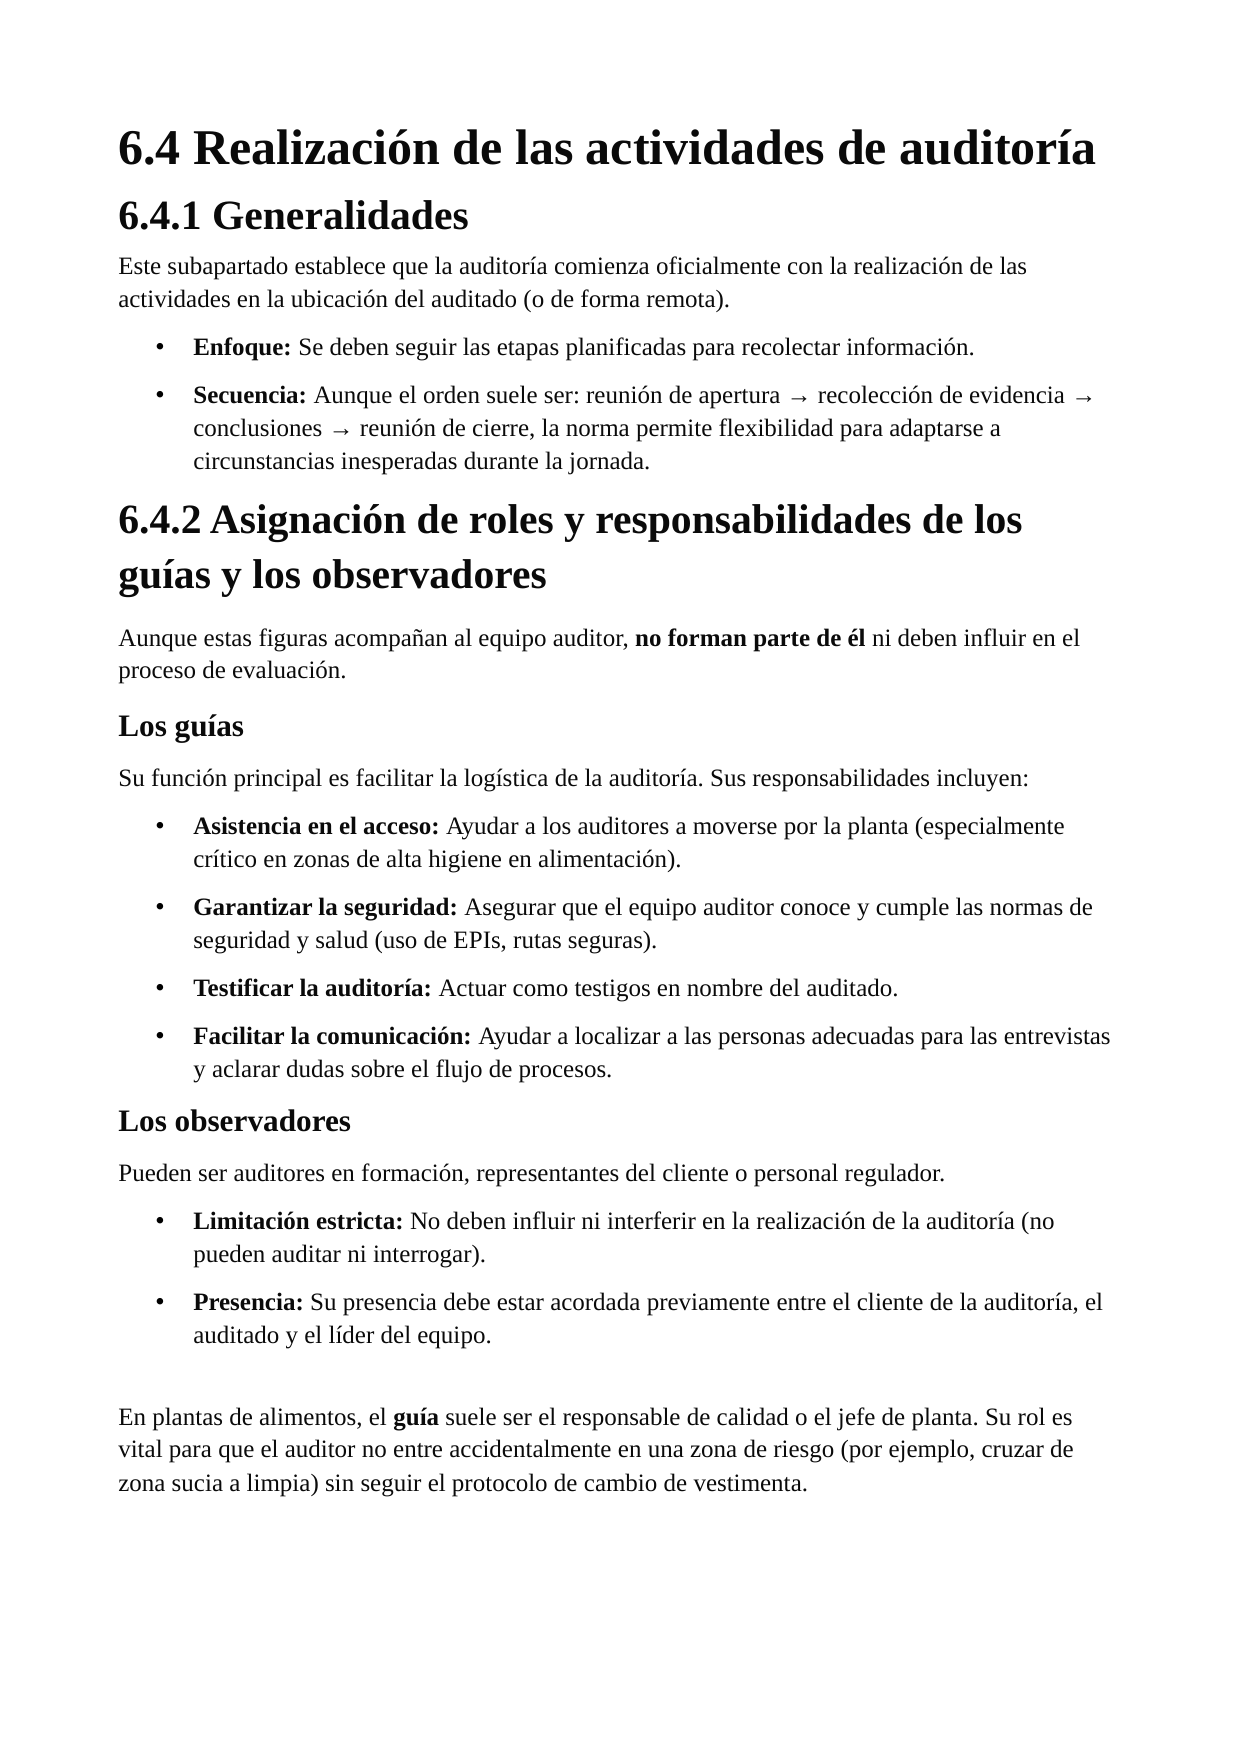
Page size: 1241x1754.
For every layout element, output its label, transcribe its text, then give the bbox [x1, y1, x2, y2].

text Los guías [118, 707, 1122, 743]
list Secuencia: Aunque el orden suele ser: reunión de apertura → recolección de evidencia → conclusiones → reunión de cierre, la norma permite flexibilidad para adaptarse a circunstancias inesperadas durante la jornada. [156, 380, 1122, 475]
list Asistencia en el acceso: Ayudar a los auditores a moverse por la planta (especialmente crítico en zonas de alta higiene en alimentación). [156, 811, 1122, 873]
text Los observadores [118, 1102, 1122, 1138]
text 6.4.2 Asignación de roles y responsabilidades de los guías y los observadores [118, 494, 1122, 597]
list Enfoque: Se deben seguir las etapas planificadas para recolectar información. [156, 332, 1122, 361]
text 6.4 Realización de las actividades de auditoría [118, 118, 1122, 176]
list Limitación estricta: No deben influir ni interferir en la realización de la auditoría (no pueden auditar ni interrogar). [156, 1206, 1122, 1268]
list Testificar la auditoría: Actuar como testigos en nombre del auditado. [156, 973, 1122, 1002]
text En plantas de alimentos, el guía suele ser el responsable de calidad o el jefe de planta. Su rol es vital para que el auditor no entre accidentalmente en una zona de riesgo (por ejemplo, cruzar de zona sucia a limpia) sin seguir el protocolo de cambio de vestimenta. [118, 1368, 1122, 1496]
text Aunque estas figuras acompañan al equipo auditor, no forman parte de él ni deben influir en el proceso de evaluación. [118, 623, 1122, 684]
list Garantizar la seguridad: Asegurar que el equipo auditor conoce y cumple las normas de seguridad y salud (uso de EPIs, rutas seguras). [156, 892, 1122, 954]
text Este subapartado establece que la auditoría comienza oficialmente con la realización de las actividades en la ubicación del auditado (o de forma remota). [118, 251, 1122, 313]
list Facilitar la comunicación: Ayudar a localizar a las personas adecuadas para las entrevistas y aclarar dudas sobre el flujo de procesos. [156, 1021, 1122, 1083]
text 6.4.1 Generalidades [118, 190, 1122, 238]
text Su función principal es facilitar la logística de la auditoría. Sus responsabilidades incluyen: [118, 763, 1122, 792]
list Presencia: Su presencia debe estar acordada previamente entre el cliente de la auditoría, el auditado y el líder del equipo. [156, 1287, 1122, 1349]
text Pueden ser auditores en formación, representantes del cliente o personal regulador. [118, 1158, 1122, 1187]
